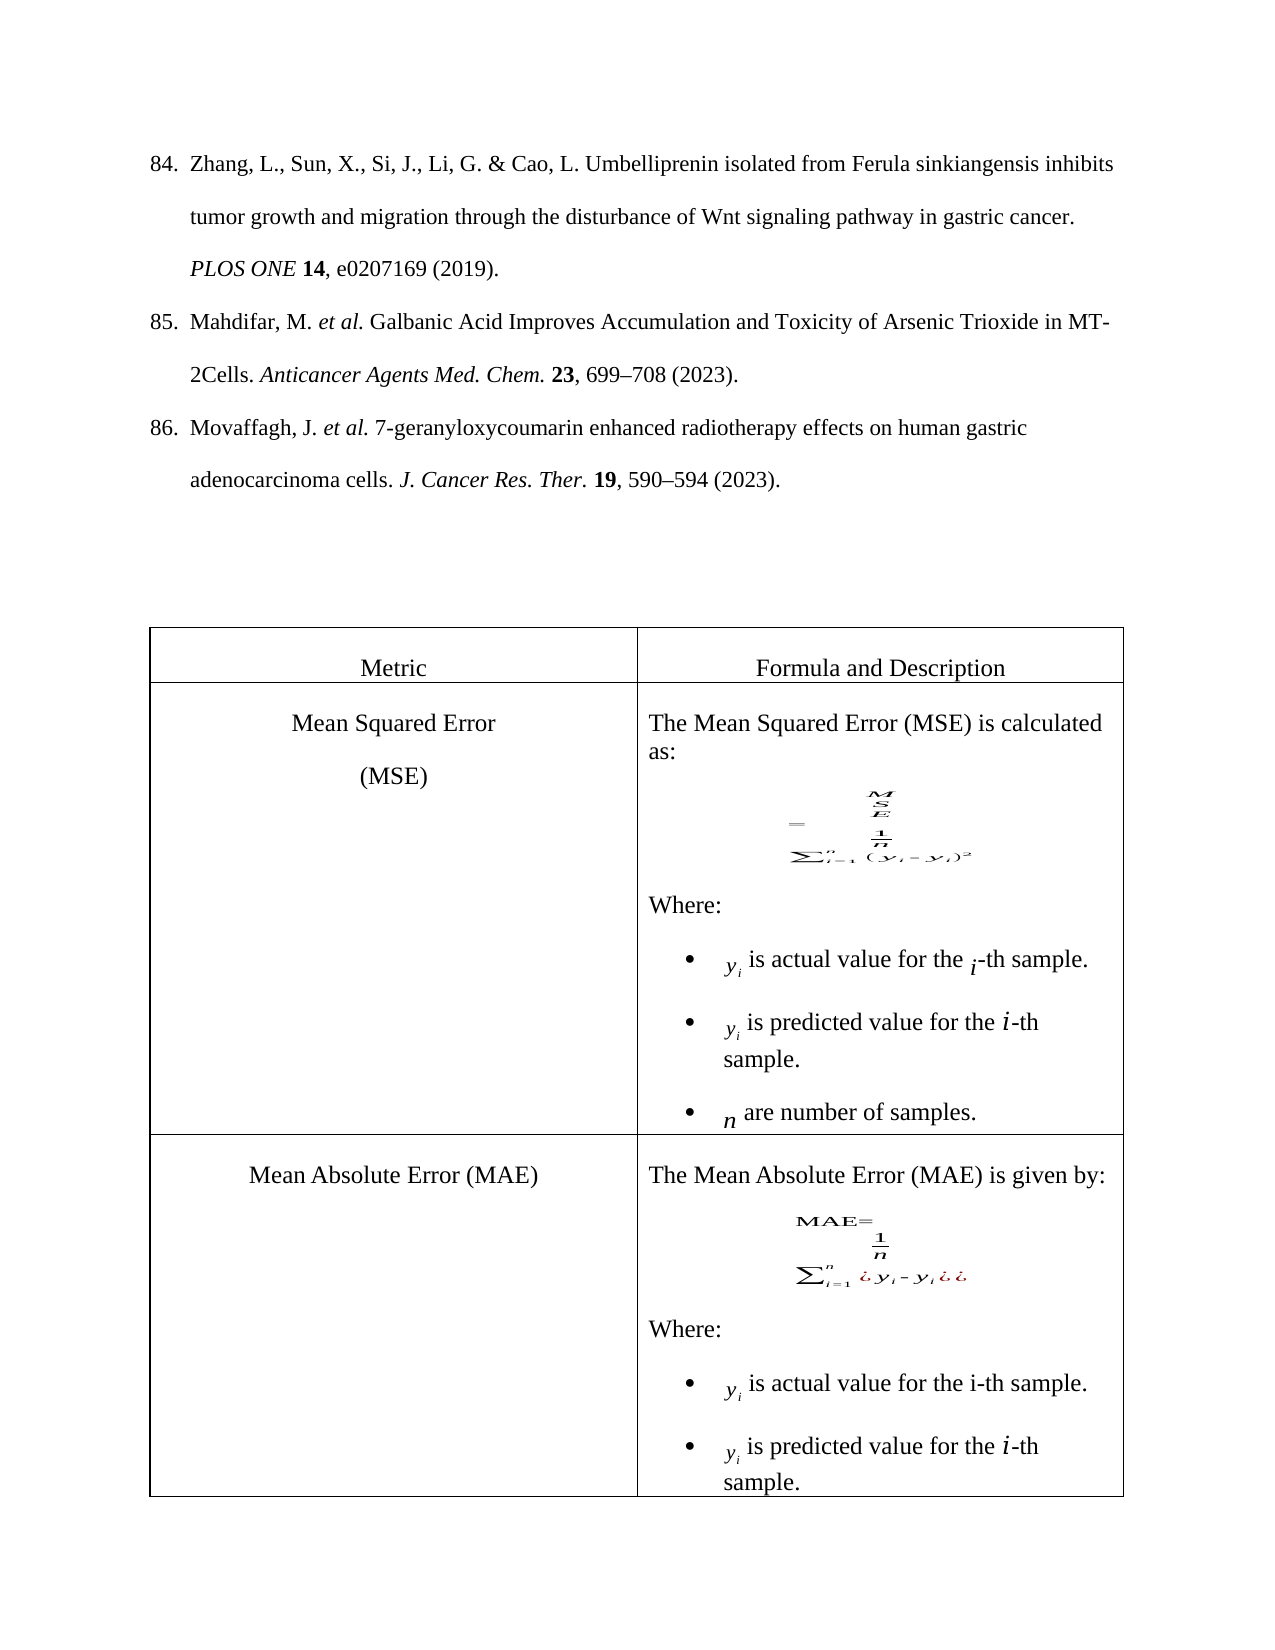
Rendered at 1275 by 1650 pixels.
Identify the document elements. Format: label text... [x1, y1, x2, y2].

table_cell The Mean Squared Error (MSE) is calculated as: Where: is actual value for the -th sample. is predicted value for the 𝑖-th sample. are number of samples. [638, 683, 1123, 1134]
table_cell Mean Squared Error (MSE) [151, 683, 637, 1134]
text 85. Mahdifar, M. et al. Galbanic Acid Improves Accumulation and Toxicity of Arsenic Trioxide in MT-2Cells. Anticancer Agents Med. Chem. 23, 699–708 (2023). [150, 308, 1125, 387]
table_header Metric [151, 628, 637, 682]
table_cell The Mean Absolute Error (MAE) is given by: Where: is actual value for the i-th sample. is predicted value for the 𝑖-th sample. are number of samples. [638, 1135, 1123, 1496]
text 84. Zhang, L., Sun, X., Si, J., Li, G. & Cao, L. Umbelliprenin isolated from Ferula sinkiangensis inhibits tumor growth and migration through the disturbance of Wnt signaling pathway in gastric cancer. PLOS ONE 14, e0207169 (2019). [150, 150, 1125, 282]
table_cell Mean Absolute Error (MAE) [151, 1135, 637, 1496]
text 86. Movaffagh, J. et al. 7-geranyloxycoumarin enhanced radiotherapy effects on human gastric adenocarcinoma cells. J. Cancer Res. Ther. 19, 590–594 (2023). [150, 413, 1125, 493]
table_header Formula and Description [638, 628, 1123, 682]
